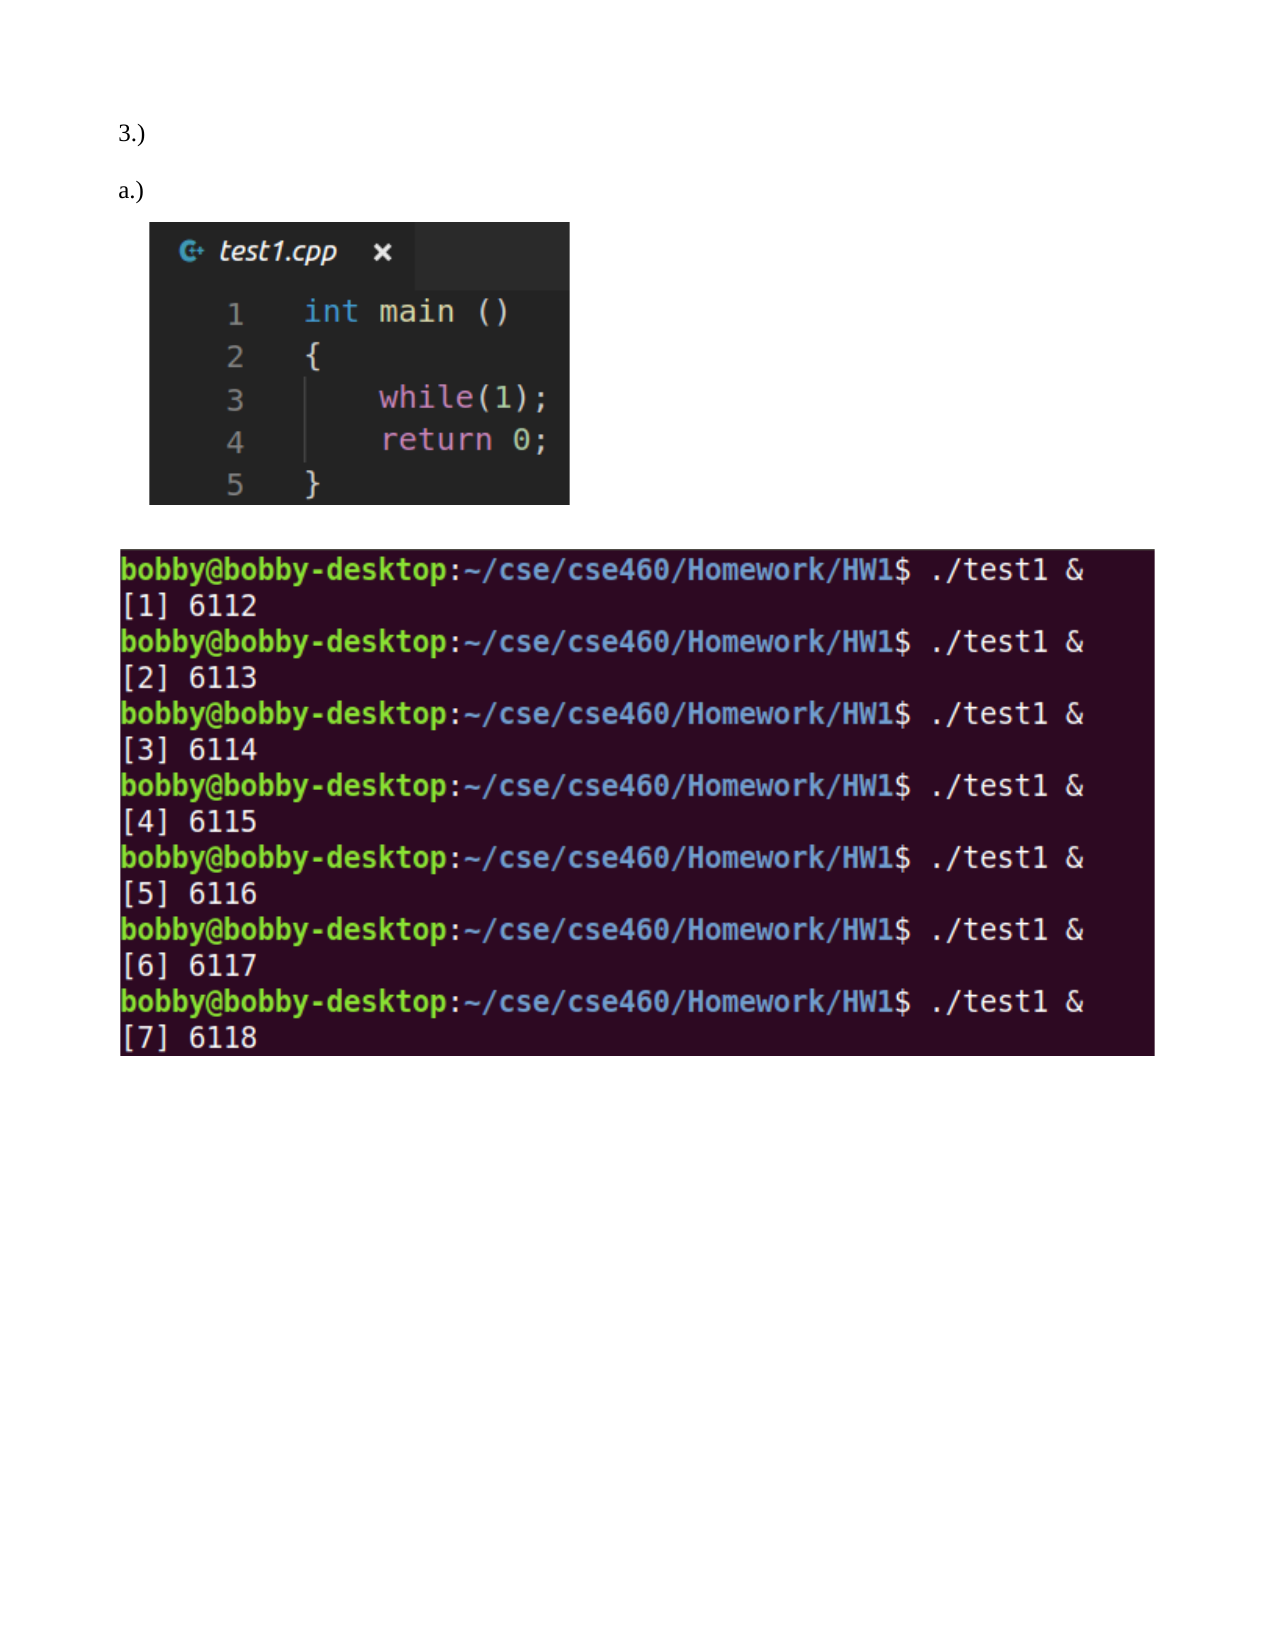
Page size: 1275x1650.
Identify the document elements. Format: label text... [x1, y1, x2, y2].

text 3.) [118, 118, 1157, 147]
text a.) [118, 176, 1157, 204]
picture [120, 549, 1155, 1056]
picture [149, 222, 570, 505]
